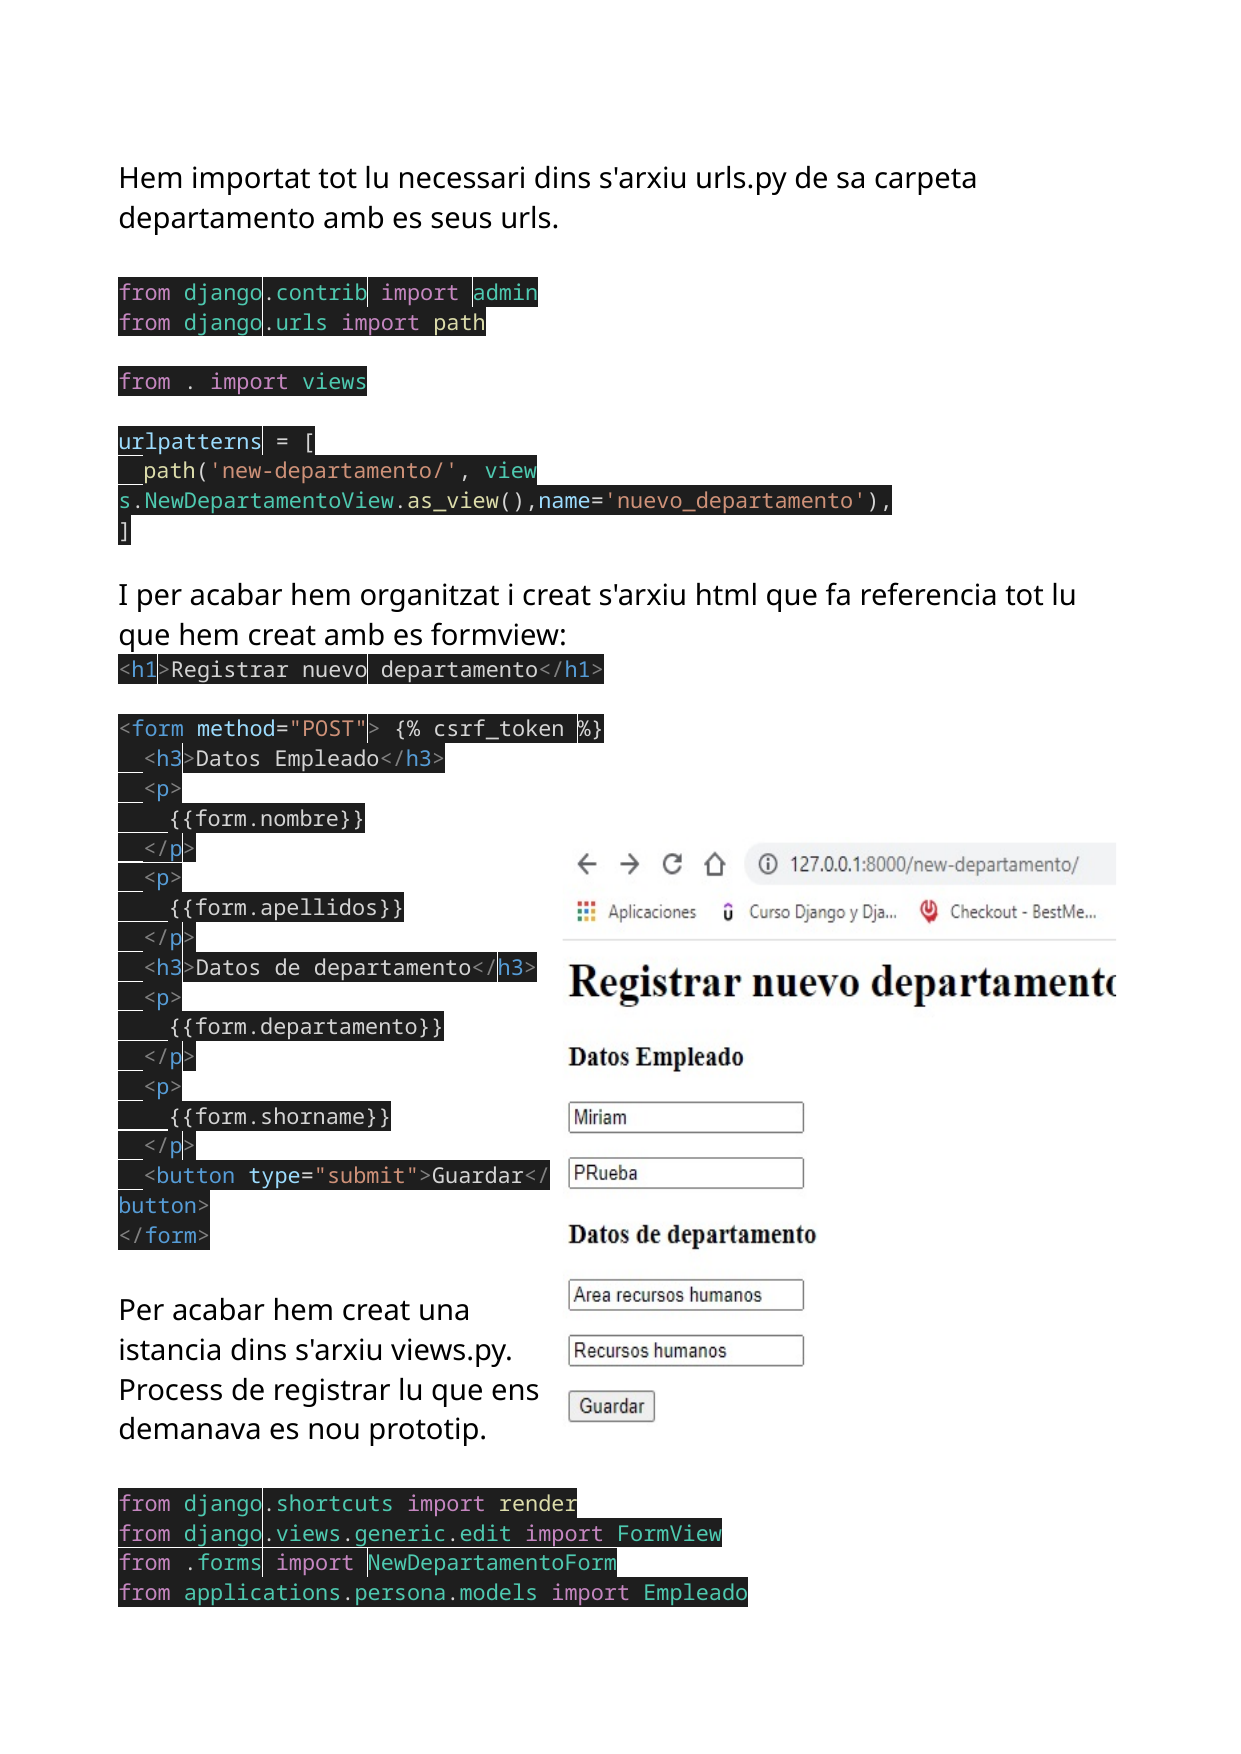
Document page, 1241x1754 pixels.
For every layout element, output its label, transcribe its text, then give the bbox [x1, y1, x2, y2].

text ] [118, 515, 1122, 545]
text <p> [118, 773, 1122, 803]
text from django.contrib import admin [118, 277, 1122, 307]
text [1117, 1220, 1122, 1250]
text </form> [118, 1220, 562, 1250]
text <p> [118, 982, 562, 1011]
text <button type="submit">Guardar</button> [118, 1160, 562, 1220]
text from django.shortcuts import render [118, 1488, 1122, 1518]
text <p> [118, 862, 562, 892]
text Hem importat tot lu necessari dins s'arxiu urls.py de sa carpeta departamento amb es seus urls. [118, 158, 1122, 237]
text [1117, 982, 1122, 1011]
text from django.views.generic.edit import FormView [118, 1518, 1122, 1547]
text <p> [118, 1071, 562, 1101]
text from .forms import NewDepartamentoForm [118, 1547, 1122, 1577]
text </p> [118, 1131, 562, 1160]
text from django.urls import path [118, 307, 1122, 336]
text {{form.apellidos}} [118, 892, 562, 922]
text Per acabar hem creat una istancia dins s'arxiu views.py. Process de registrar lu que ens demanava es nou prototip. [118, 1289, 562, 1448]
text </p> [118, 1041, 562, 1071]
text from . import views [118, 366, 1122, 396]
text I per acabar hem organitzat i creat s'arxiu html que fa referencia tot lu que hem creat amb es formview: [118, 574, 1122, 654]
text <form method="POST"> {% csrf_token %} [118, 713, 1122, 743]
text [1117, 1041, 1122, 1071]
text [1117, 862, 1122, 892]
picture [562, 837, 1117, 1481]
text from applications.persona.models import Empleado [118, 1577, 1122, 1607]
text <h3>Datos Empleado</h3> [118, 743, 1122, 773]
text {{form.shorname}} [118, 1101, 562, 1131]
text [1117, 1071, 1122, 1101]
text urlpatterns = [ [118, 426, 1122, 455]
text <h1>Registrar nuevo departamento</h1> [118, 654, 1122, 684]
text [1117, 922, 1122, 952]
text {{form.nombre}} [118, 803, 1122, 833]
text </p> [118, 922, 562, 952]
text <h3>Datos de departamento</h3> [118, 952, 562, 982]
text </p> [118, 833, 1122, 862]
text {{form.departamento}} [118, 1011, 562, 1041]
text path('new-departamento/', views.NewDepartamentoView.as_view(),name='nuevo_departamento'), [118, 455, 1122, 515]
text [1117, 1131, 1122, 1160]
